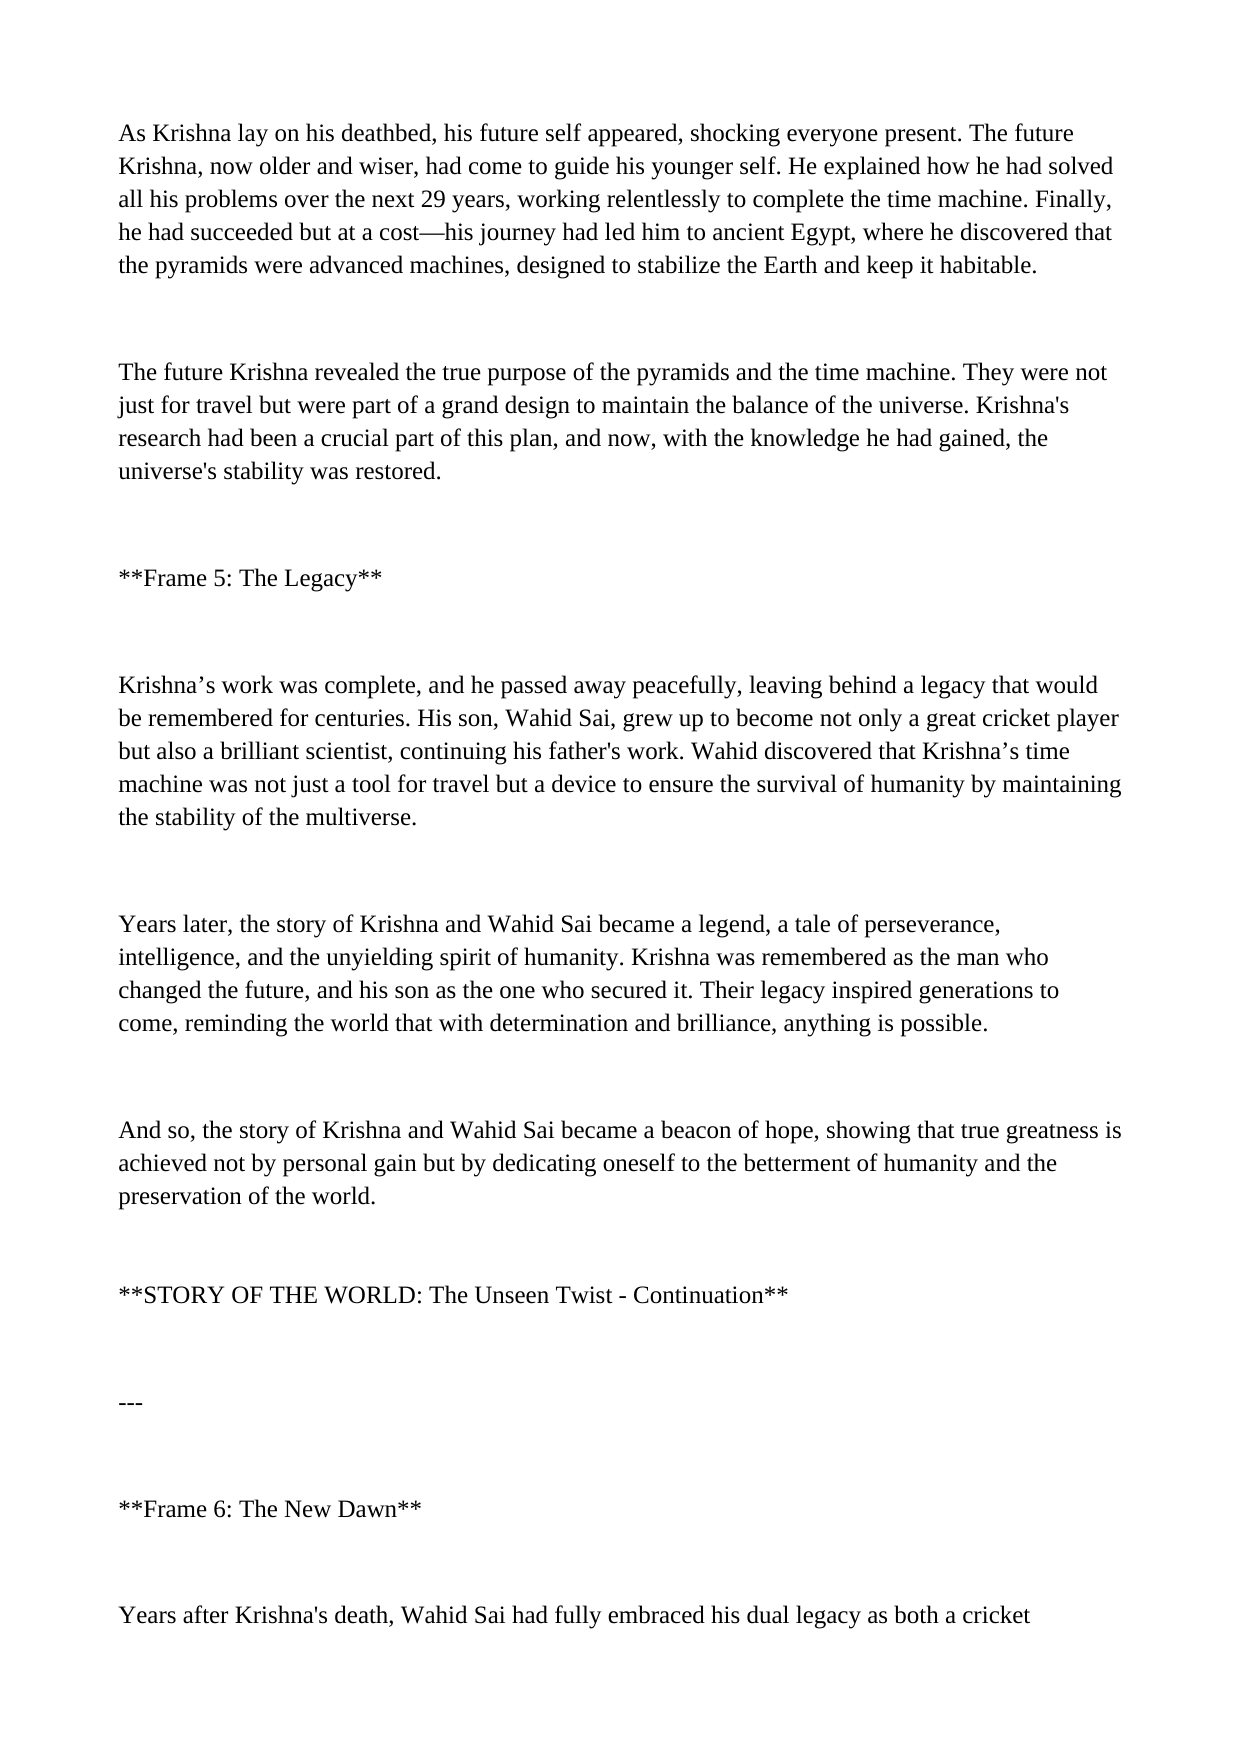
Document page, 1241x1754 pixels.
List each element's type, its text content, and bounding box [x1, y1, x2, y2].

text Years later, the story of Krishna and Wahid Sai became a legend, a tale of perseverance, intelligence, and the unyielding spirit of humanity. Krishna was remembered as the man who changed the future, and his son as the one who secured it. Their legacy inspired generations to come, reminding the world that with determination and brilliance, anything is possible. [118, 909, 1122, 1037]
text The future Krishna revealed the true purpose of the pyramids and the time machine. They were not just for travel but were part of a grand design to maintain the balance of the universe. Krishna's research had been a crucial part of this plan, and now, with the knowledge he had gained, the universe's stability was restored. [118, 357, 1122, 485]
text **Frame 5: The Legacy** [118, 563, 1122, 592]
text Krishna’s work was complete, and he passed away peacefully, leaving behind a legacy that would be remembered for centuries. His son, Wahid Sai, grew up to become not only a great cricket player but also a brilliant scientist, continuing his father's work. Wahid discovered that Krishna’s time machine was not just a tool for travel but a device to ensure the survival of humanity by maintaining the stability of the multiverse. [118, 670, 1122, 831]
text As Krishna lay on his deathbed, his future self appeared, shocking everyone present. The future Krishna, now older and wiser, had come to guide his younger self. He explained how he had solved all his problems over the next 29 years, working relentlessly to complete the time machine. Finally, he had succeeded but at a cost—his journey had led him to ancient Egypt, where he discovered that the pyramids were advanced machines, designed to stabilize the Earth and keep it habitable. [118, 118, 1122, 279]
text **Frame 6: The New Dawn** [118, 1494, 1122, 1522]
text Years after Krishna's death, Wahid Sai had fully embraced his dual legacy as both a cricket [118, 1601, 1122, 1629]
text --- [118, 1387, 1122, 1416]
text And so, the story of Krishna and Wahid Sai became a beacon of hope, showing that true greatness is achieved not by personal gain but by dedicating oneself to the betterment of humanity and the preservation of the world. **STORY OF THE WORLD: The Unseen Twist - Continuation** [118, 1115, 1122, 1309]
